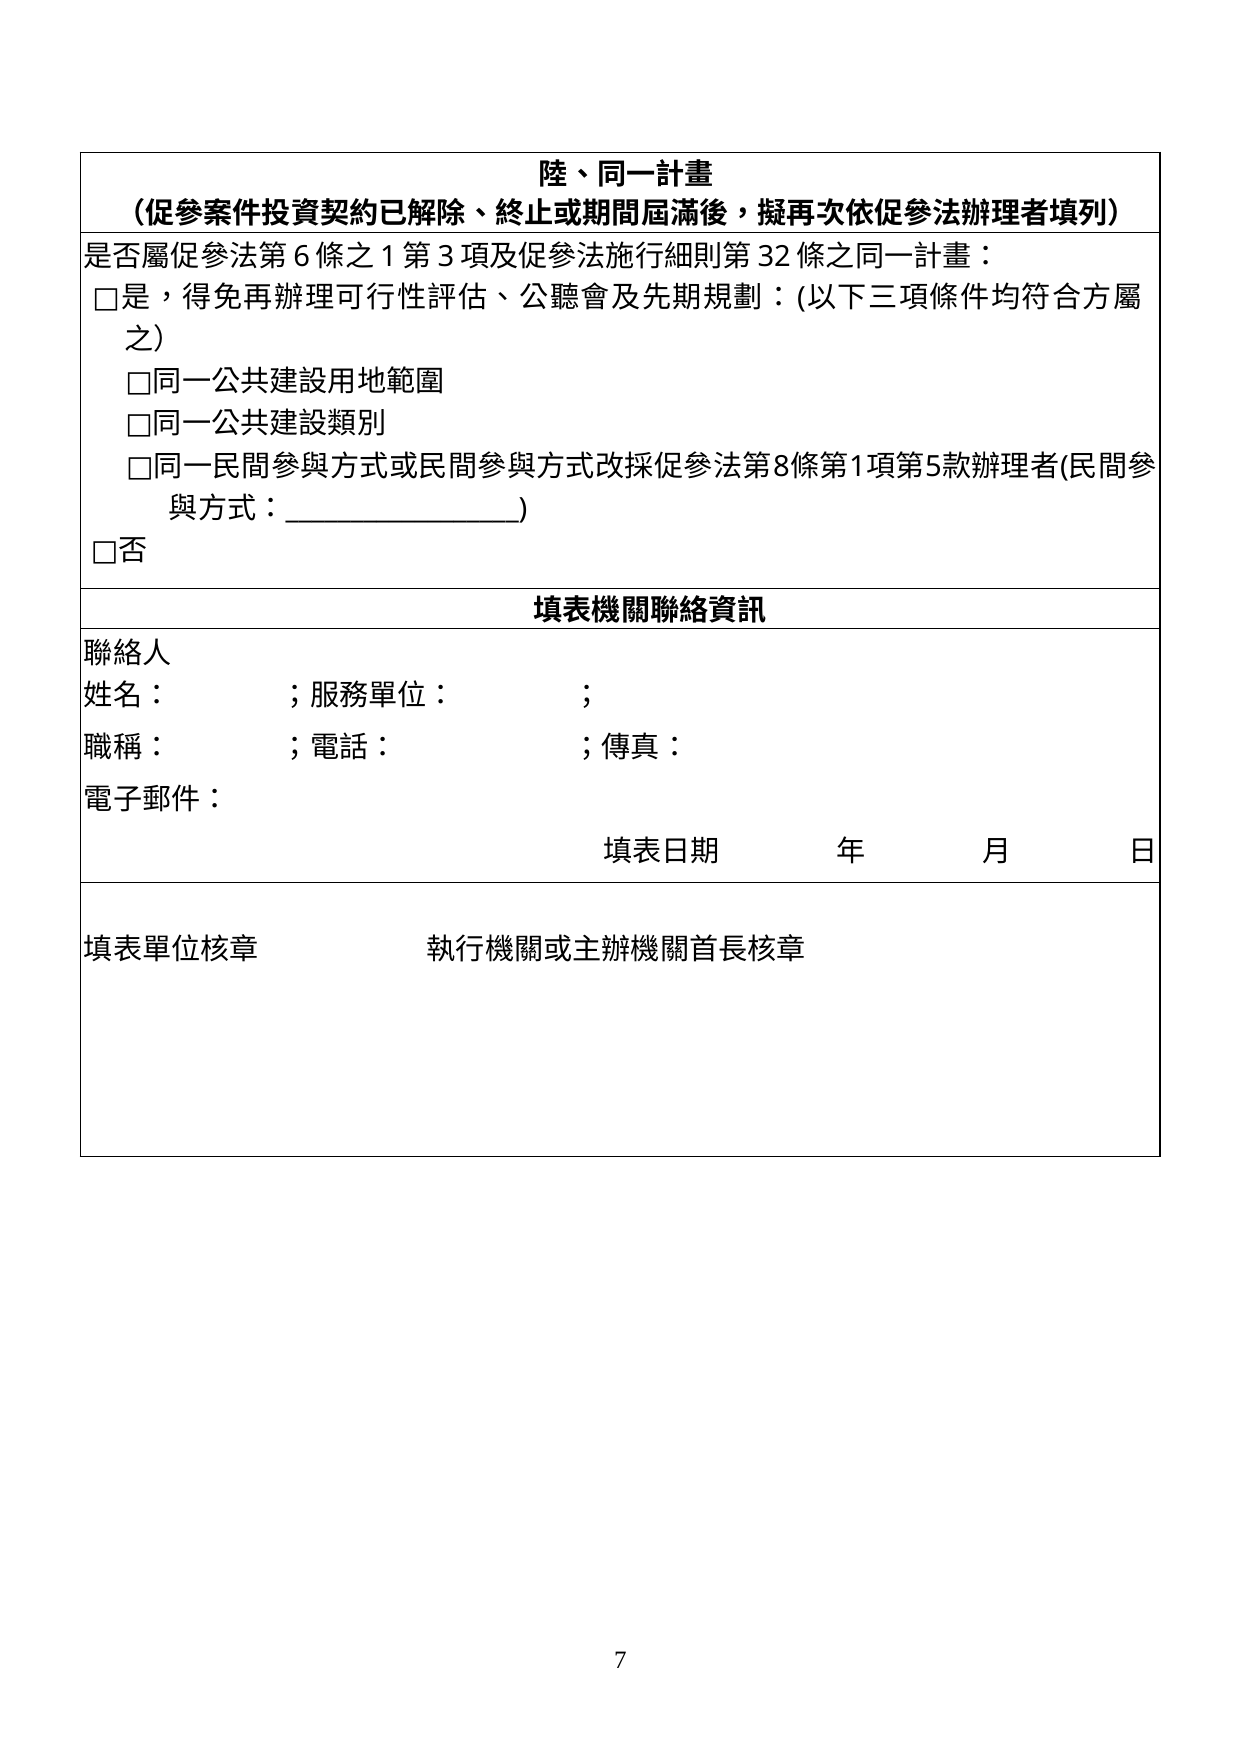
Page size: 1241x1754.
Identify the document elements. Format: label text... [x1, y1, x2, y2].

table_cell 填表機關聯絡資訊 [81, 589, 1159, 628]
table_cell 是否屬促參法第6條之1第3項及促參法施行細則第32條之同一計畫： □是，得免再辦理可行性評估、公聽會及先期規劃：(以下三項條件均符合方屬之） □同一公共建設用地範圍 □同一公共建設類別 □同一民間參與方式或民間參與方式改採促參法第8條第1項第5款辦理者(民間參與方式：__________________) □否 [81, 233, 1159, 588]
table_cell 陸、同一計畫 （促參案件投資契約已解除、終止或期間屆滿後，擬再次依促參法辦理者填列） [81, 153, 1159, 232]
table_cell 填表單位核章 執行機關或主辦機關首長核章 [81, 883, 1159, 1156]
table_cell 聯絡人 姓名： ；服務單位： ； 職稱： ；電話： ；傳真： 電子郵件： 填表日期 年 月 日 [81, 629, 1159, 882]
